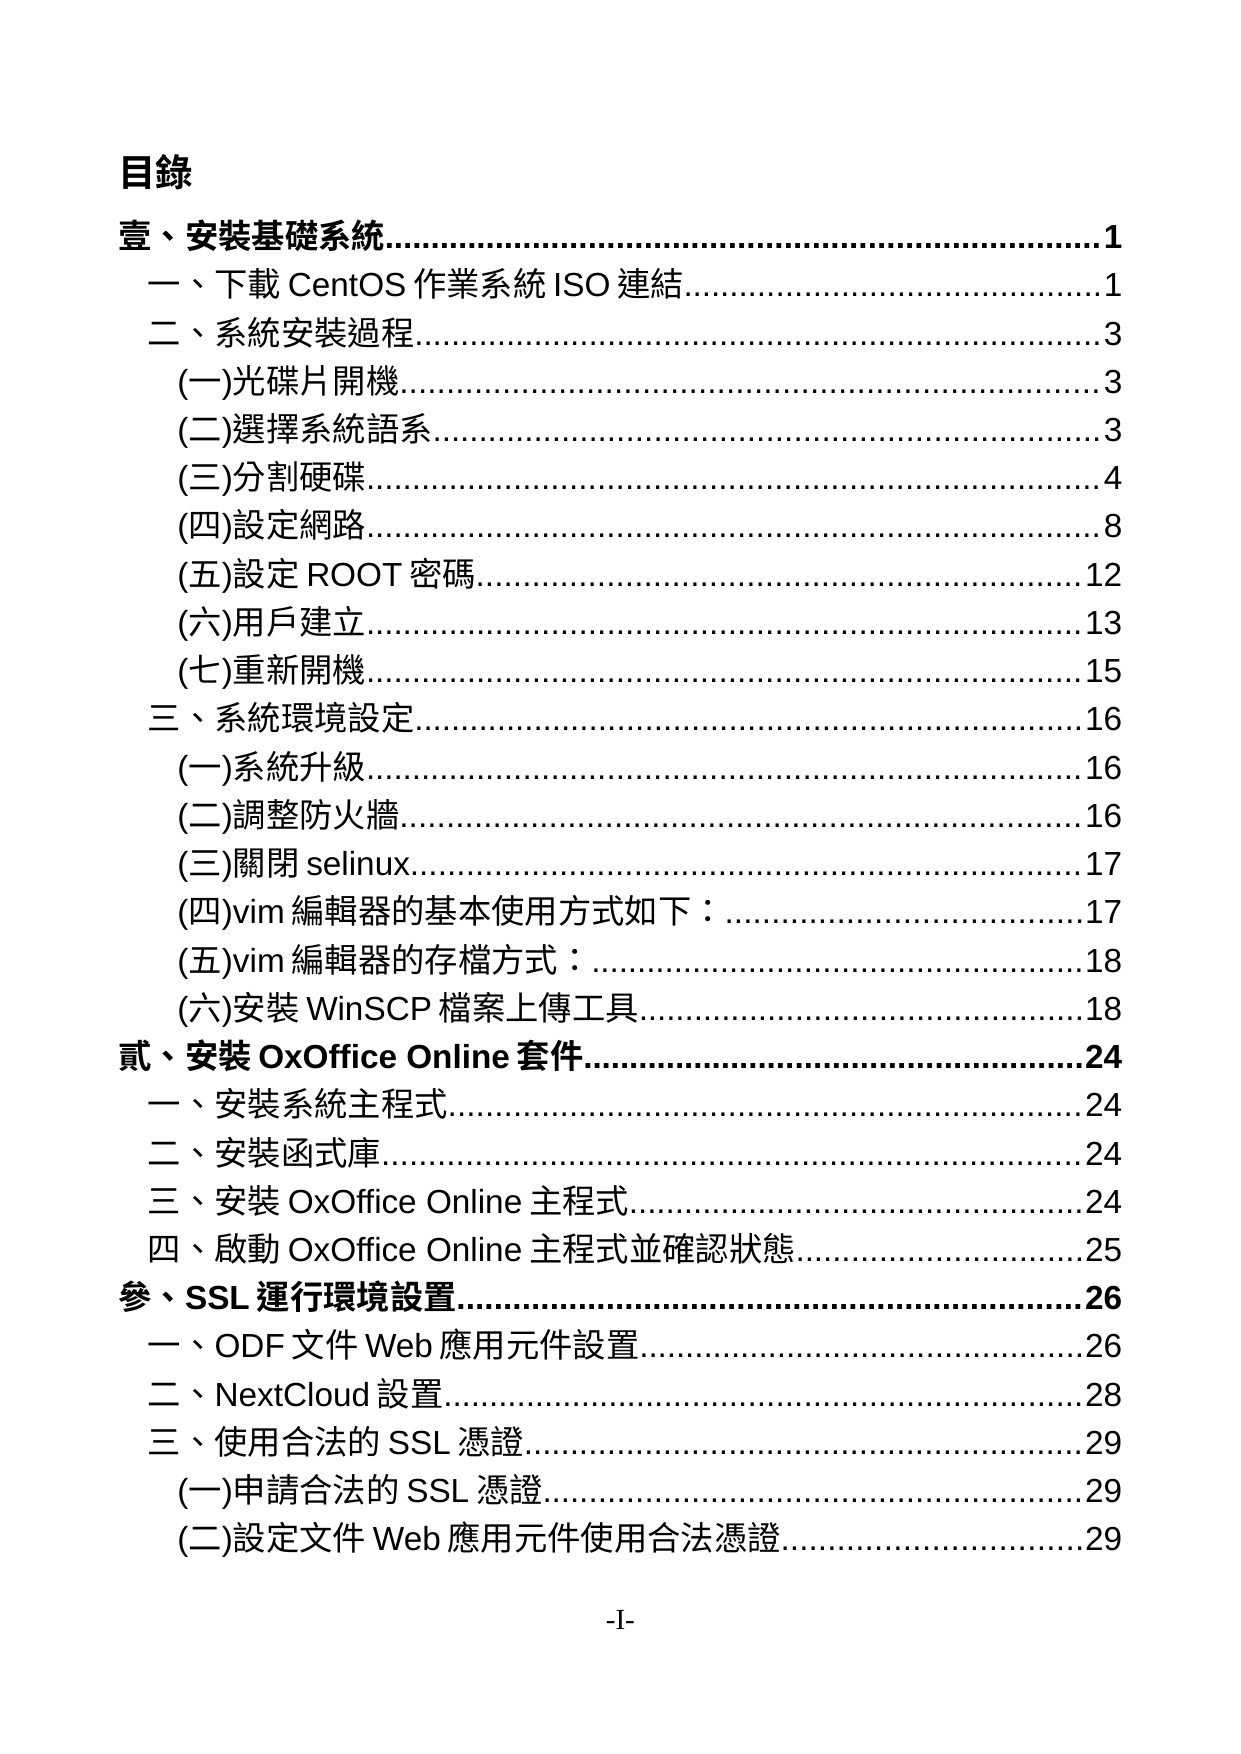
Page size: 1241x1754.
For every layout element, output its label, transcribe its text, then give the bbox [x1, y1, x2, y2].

text 壹、安裝基礎系統 1 [118, 210, 1122, 258]
text 參、SSL運行環境設置 26 [118, 1271, 1122, 1319]
text 二、系統安裝過程 3 [148, 306, 1122, 354]
subtitle 目錄 [118, 143, 1122, 197]
text 一、下載CentOS作業系統ISO連結 1 [148, 258, 1122, 306]
text (二)調整防火牆 16 [177, 789, 1122, 837]
text (一)系統升級 16 [177, 740, 1122, 789]
text 一、ODF文件Web應用元件設置 26 [148, 1319, 1122, 1367]
text (一)申請合法的SSL憑證 29 [177, 1464, 1122, 1512]
text (三)關閉selinux 17 [177, 837, 1122, 885]
text 三、安裝OxOffice Online主程式 24 [148, 1174, 1122, 1223]
text (三)分割硬碟 4 [177, 451, 1122, 499]
text 四、啟動OxOffice Online主程式並確認狀態 25 [148, 1223, 1122, 1271]
text (五)vim編輯器的存檔方式： 18 [177, 933, 1122, 982]
text 貳、安裝OxOffice Online套件 24 [118, 1030, 1122, 1078]
text 三、系統環境設定 16 [148, 692, 1122, 740]
text (一)光碟片開機 3 [177, 354, 1122, 403]
text (四)vim編輯器的基本使用方式如下： 17 [177, 885, 1122, 933]
text (六)用戶建立 13 [177, 596, 1122, 644]
text 二、NextCloud設置 28 [148, 1367, 1122, 1416]
text 二、安裝函式庫 24 [148, 1126, 1122, 1174]
text (四)設定網路 8 [177, 499, 1122, 547]
text 三、使用合法的SSL憑證 29 [148, 1416, 1122, 1464]
text 一、安裝系統主程式 24 [148, 1078, 1122, 1126]
text (六)安裝WinSCP檔案上傳工具 18 [177, 982, 1122, 1030]
text (五)設定ROOT密碼 12 [177, 547, 1122, 596]
text (七)重新開機 15 [177, 644, 1122, 692]
text (二)選擇系統語系 3 [177, 403, 1122, 451]
text (二)設定文件Web應用元件使用合法憑證 29 [177, 1512, 1122, 1560]
